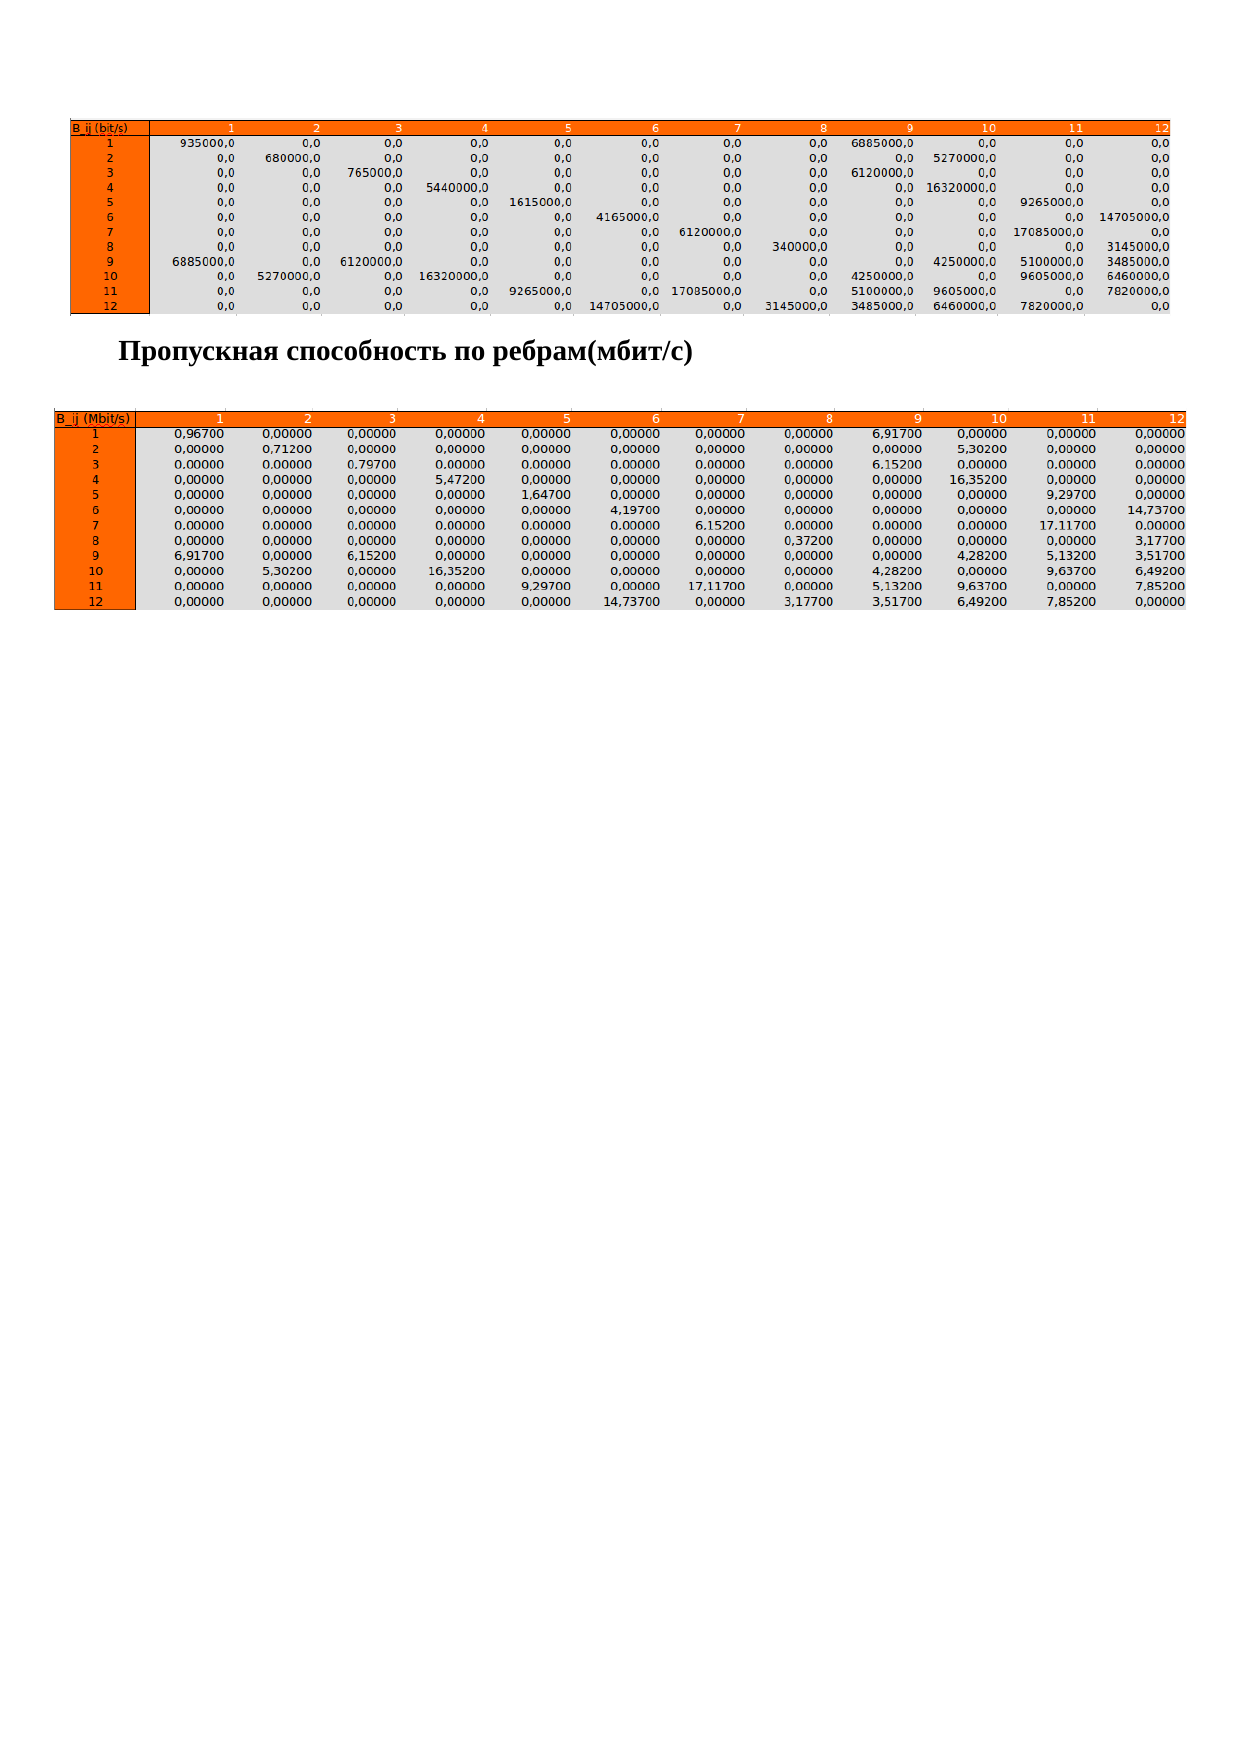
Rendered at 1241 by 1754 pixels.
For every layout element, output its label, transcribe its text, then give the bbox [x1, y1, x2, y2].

text Пропускная способность по ребрам(мбит/с) [118, 316, 1122, 366]
picture [70, 118, 1171, 316]
picture [54, 408, 1187, 610]
